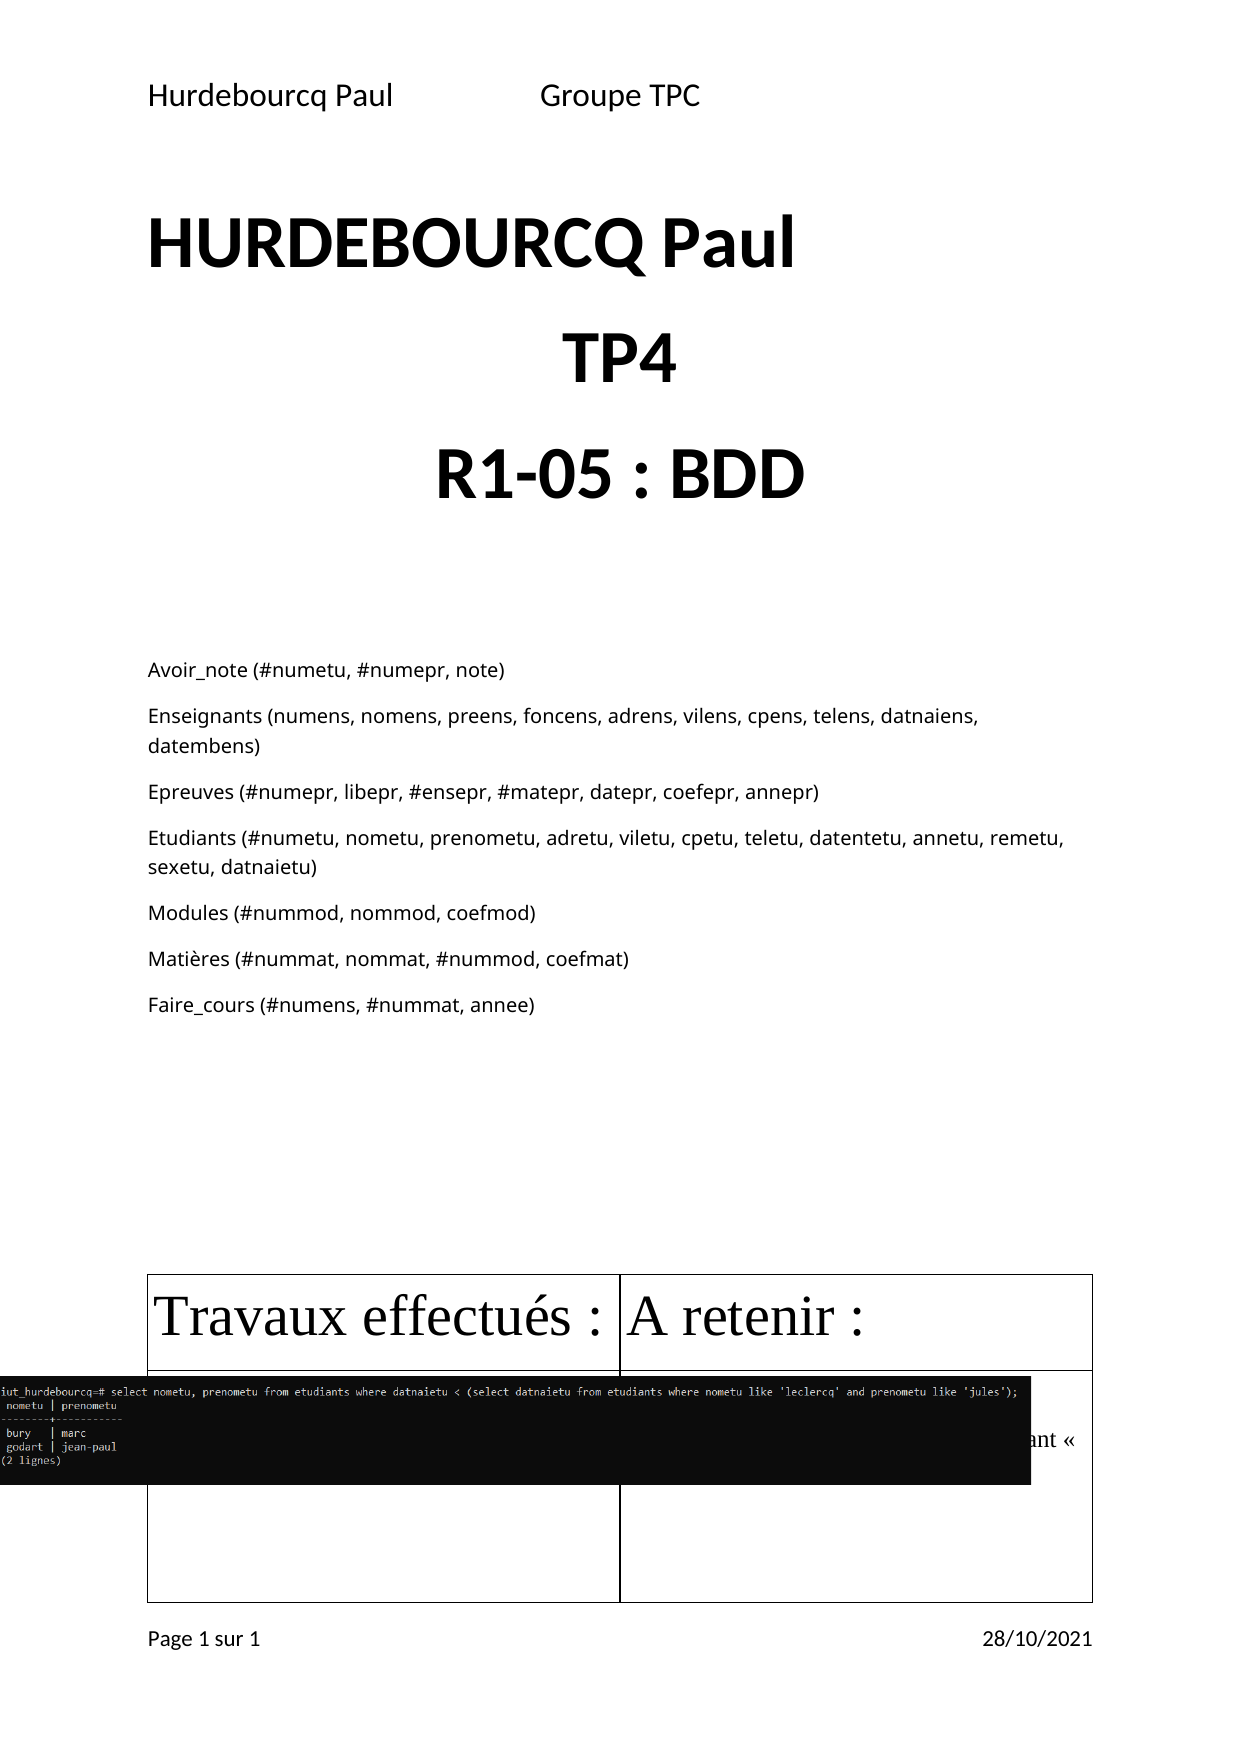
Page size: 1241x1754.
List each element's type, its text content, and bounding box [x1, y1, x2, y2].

text HURDEBOURCQ Paul [148, 194, 1093, 286]
text Faire_cours (#numens, #nummat, annee) [148, 992, 1093, 1019]
text Enseignants (numens, nomens, preens, foncens, adrens, vilens, cpens, telens, datnaiens, datembens) [148, 703, 1093, 759]
table_cell [148, 1371, 619, 1376]
picture [0, 1376, 1032, 1485]
table_header Travaux effectués : [148, 1275, 619, 1370]
text Modules (#nummod, nommod, coefmod) [148, 899, 1093, 927]
text Epreuves (#numepr, libepr, #ensepr, #matepr, datepr, coefepr, annepr) [148, 778, 1093, 805]
text Matières (#nummat, nommat, #nummod, coefmat) [148, 946, 1093, 973]
table_cell Les noms des étudiants nés avant l'étudiant « JULES LECLERCQ » [621, 1371, 1092, 1602]
text Etudiants (#numetu, nometu, prenometu, adretu, viletu, cpetu, teletu, datentetu, annetu, remetu, sexetu, datnaietu) [148, 824, 1093, 881]
text R1-05 : BDD [148, 426, 1093, 517]
text TP4 [148, 310, 1093, 402]
table_header A retenir : [621, 1275, 1092, 1370]
text Avoir_note (#numetu, #numepr, note) [148, 657, 1093, 684]
table_cell [148, 1485, 619, 1602]
